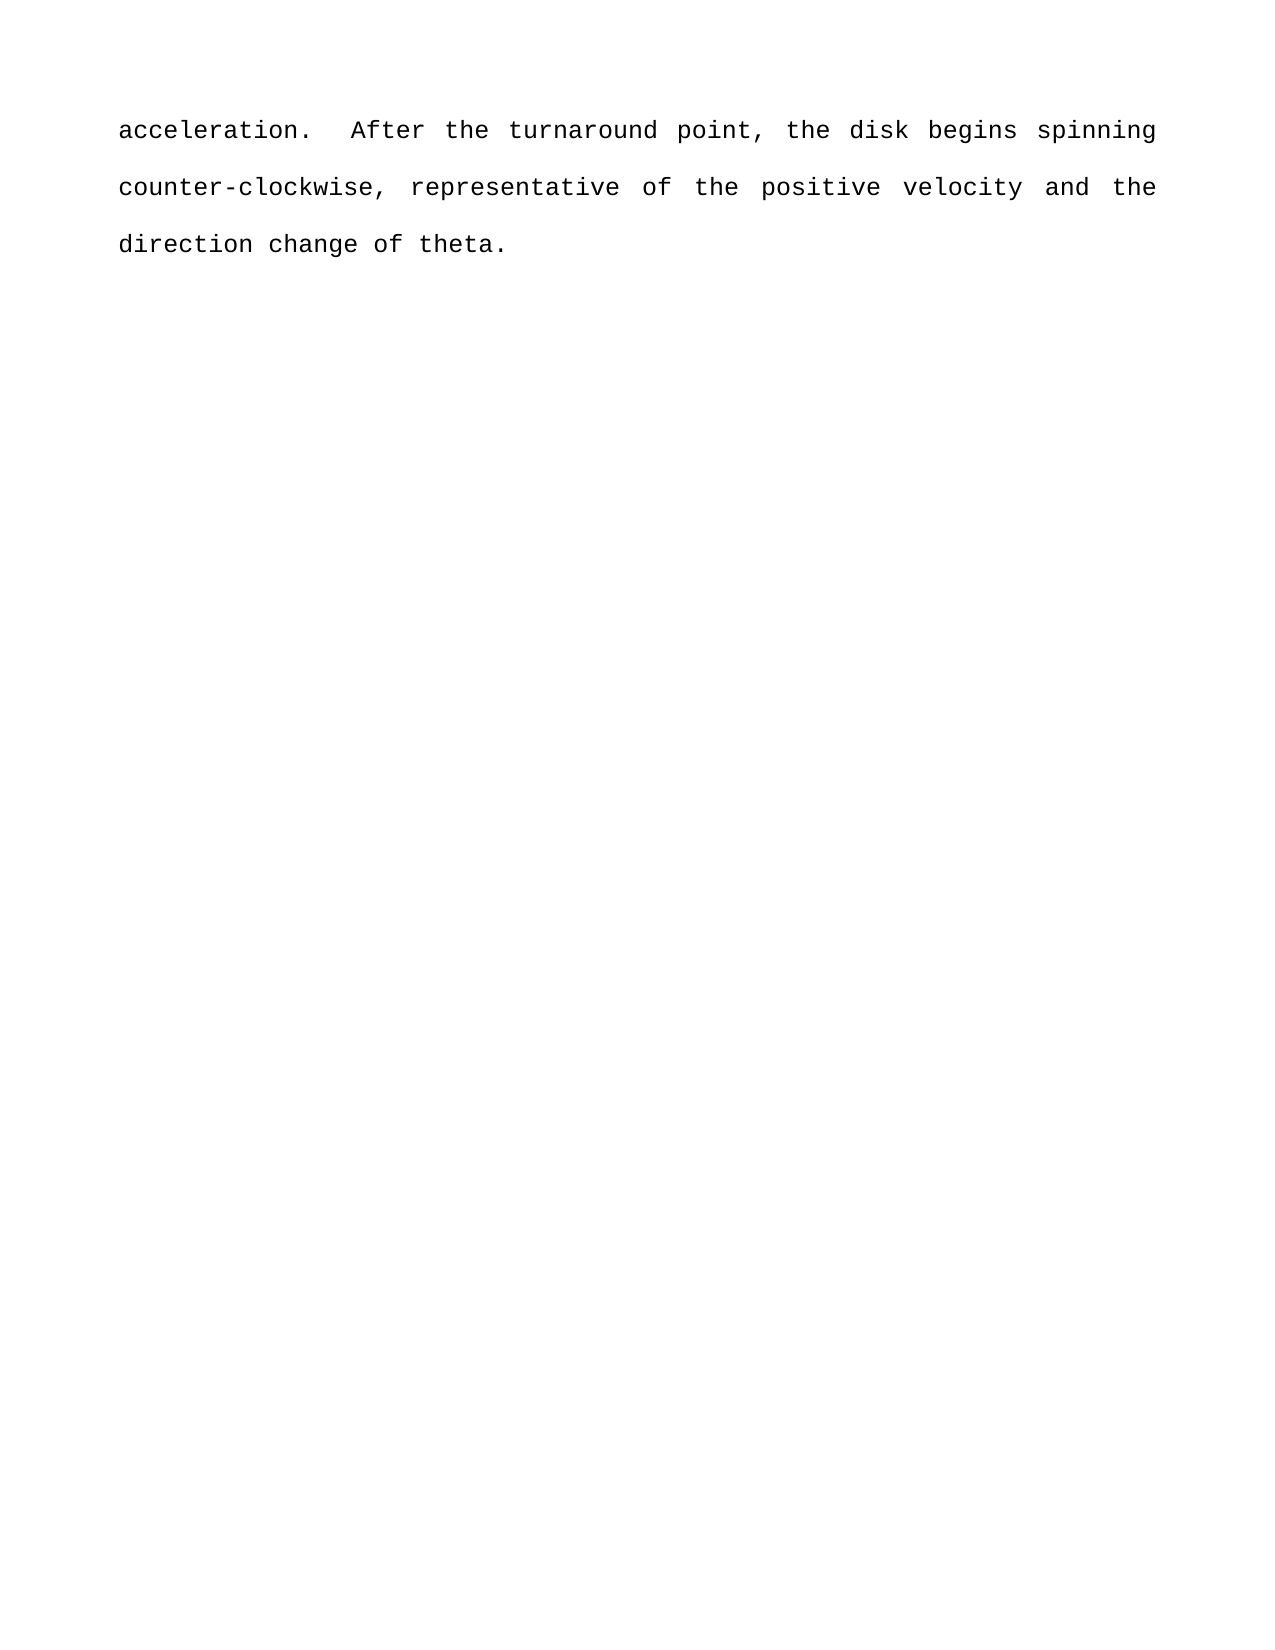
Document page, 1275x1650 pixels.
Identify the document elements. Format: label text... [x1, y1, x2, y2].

text Until the turnaround point, the disk is spinning clockwise, as shown by both a negative velocity and theta. In this case, the acceleration is in a clockwise direction, as shown by the positive acceleration. After the turnaround point, the disk begins spinning counter-clockwise, representative of the positive velocity and the direction change of theta. [118, 118, 1157, 260]
